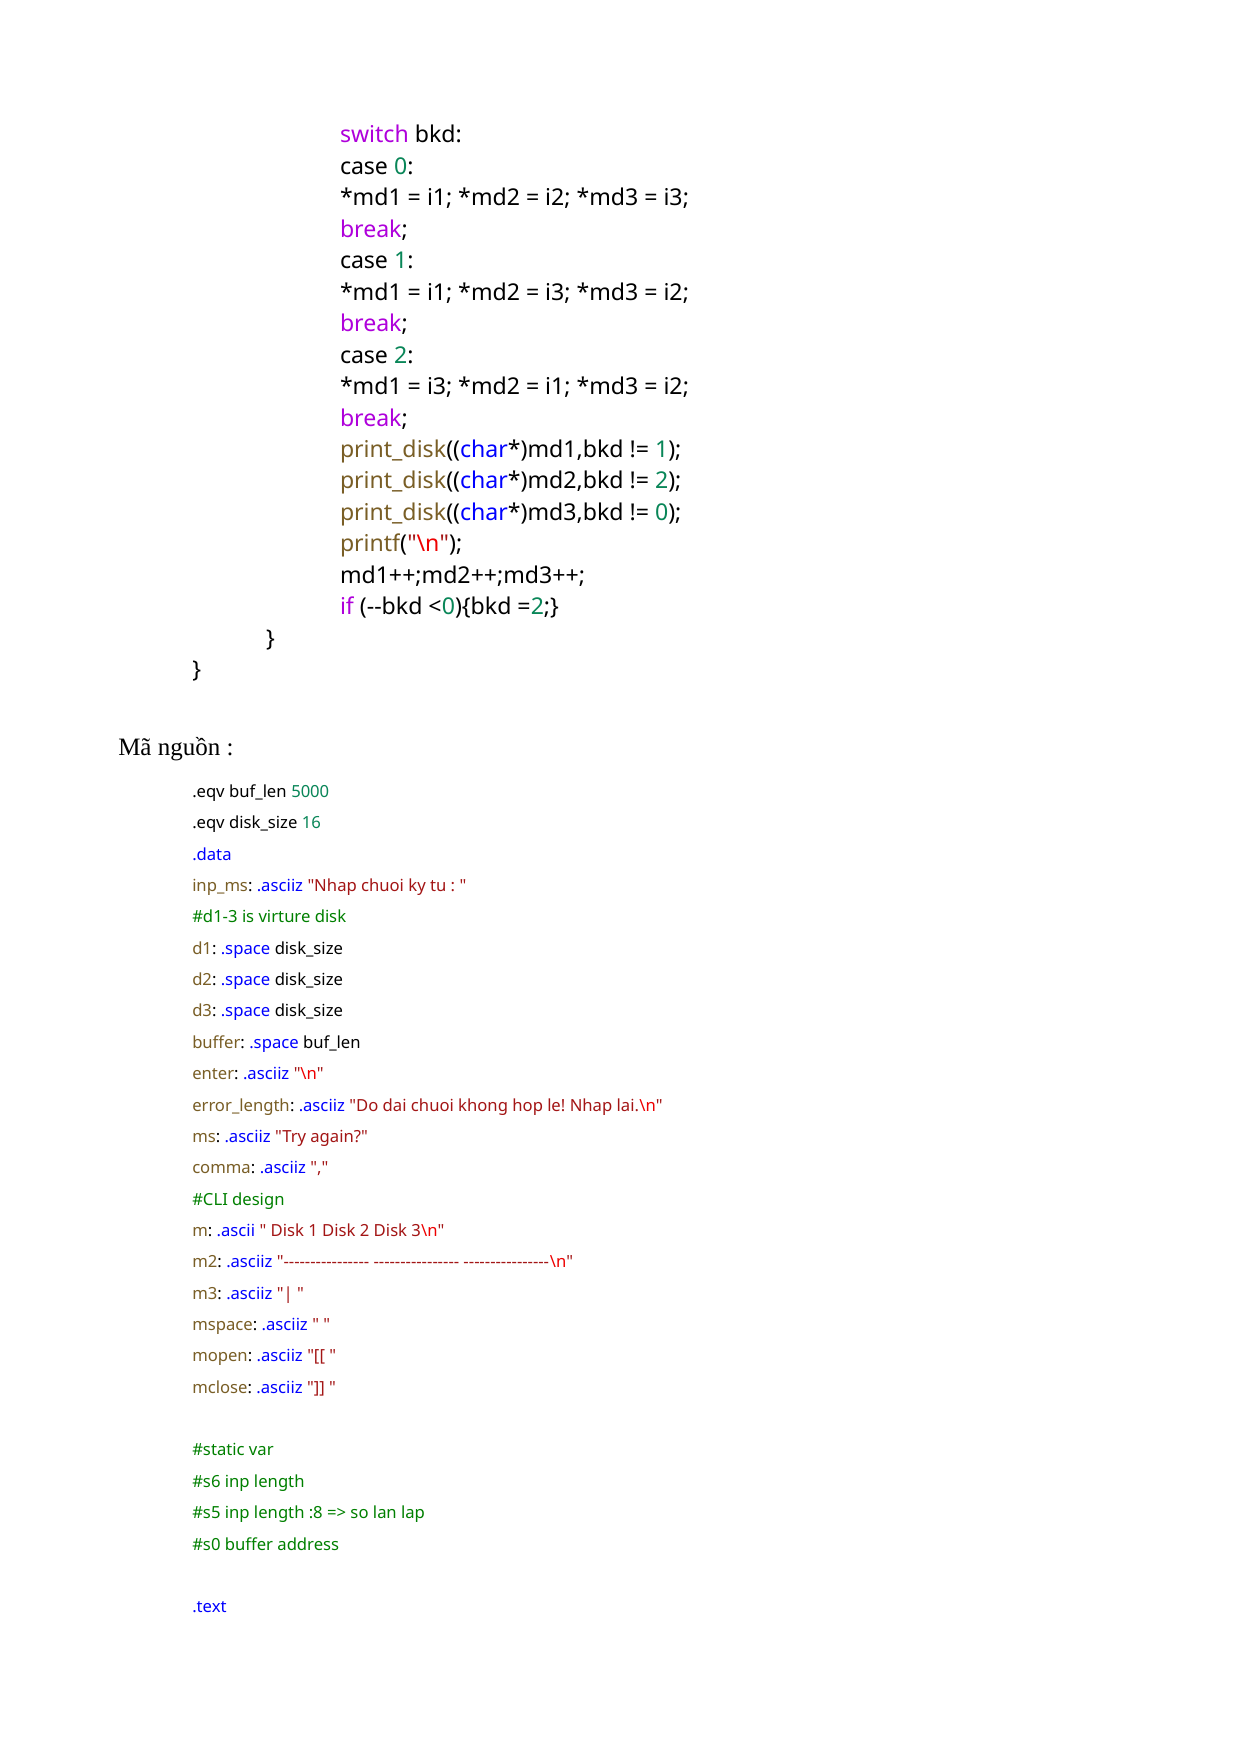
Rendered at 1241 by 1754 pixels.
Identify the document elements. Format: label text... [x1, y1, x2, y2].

text inp_ms: .asciiz "Nhap chuoi ky tu : " [192, 865, 1122, 896]
text if (--bkd <0){bkd =2;} [340, 590, 1122, 621]
text m2: .asciiz "---------------- ---------------- ----------------\n" [192, 1241, 1122, 1273]
text break; [340, 401, 1122, 433]
text } [266, 621, 1122, 653]
text #s6 inp length [192, 1461, 1122, 1492]
text print_disk((char*)md1,bkd != 1); [340, 433, 1122, 464]
text m3: .asciiz "| " [192, 1273, 1122, 1304]
text #s0 buffer address [192, 1523, 1122, 1555]
text .eqv buf_len 5000 [192, 779, 1122, 802]
text *md1 = i1; *md2 = i3; *md3 = i2; [340, 275, 1122, 307]
text case 1: [340, 244, 1122, 275]
text #s5 inp length :8 => so lan lap [192, 1492, 1122, 1523]
text buffer: .space buf_len [192, 1022, 1122, 1053]
text Mã nguồn : [118, 732, 1122, 761]
text enter: .asciiz "\n" [192, 1053, 1122, 1084]
text mspace: .asciiz " " [192, 1304, 1122, 1335]
text comma: .asciiz "," [192, 1147, 1122, 1178]
text ms: .asciiz "Try again?" [192, 1116, 1122, 1147]
text d2: .space disk_size [192, 959, 1122, 990]
text .eqv disk_size 16 [192, 802, 1122, 834]
text m: .ascii " Disk 1 Disk 2 Disk 3\n" [192, 1210, 1122, 1241]
text error_length: .asciiz "Do dai chuoi khong hop le! Nhap lai.\n" [192, 1084, 1122, 1116]
text md1++;md2++;md3++; [340, 558, 1122, 590]
text printf("\n"); [340, 527, 1122, 558]
text print_disk((char*)md3,bkd != 0); [340, 496, 1122, 527]
text mopen: .asciiz "[[ " [192, 1335, 1122, 1367]
text d1: .space disk_size [192, 928, 1122, 959]
text } [192, 653, 1122, 684]
text mclose: .asciiz "]] " [192, 1367, 1122, 1398]
text case 0: [340, 149, 1122, 181]
text #static var [192, 1429, 1122, 1461]
text .text [192, 1586, 1122, 1617]
text #d1-3 is virture disk [192, 896, 1122, 928]
text print_disk((char*)md2,bkd != 2); [340, 464, 1122, 496]
text case 2: [340, 338, 1122, 370]
text switch bkd: [340, 118, 1122, 149]
text *md1 = i3; *md2 = i1; *md3 = i2; [340, 370, 1122, 401]
text #CLI design [192, 1178, 1122, 1210]
text .data [192, 834, 1122, 865]
text *md1 = i1; *md2 = i2; *md3 = i3; [340, 181, 1122, 212]
text d3: .space disk_size [192, 990, 1122, 1022]
text break; [340, 212, 1122, 244]
text break; [340, 307, 1122, 338]
